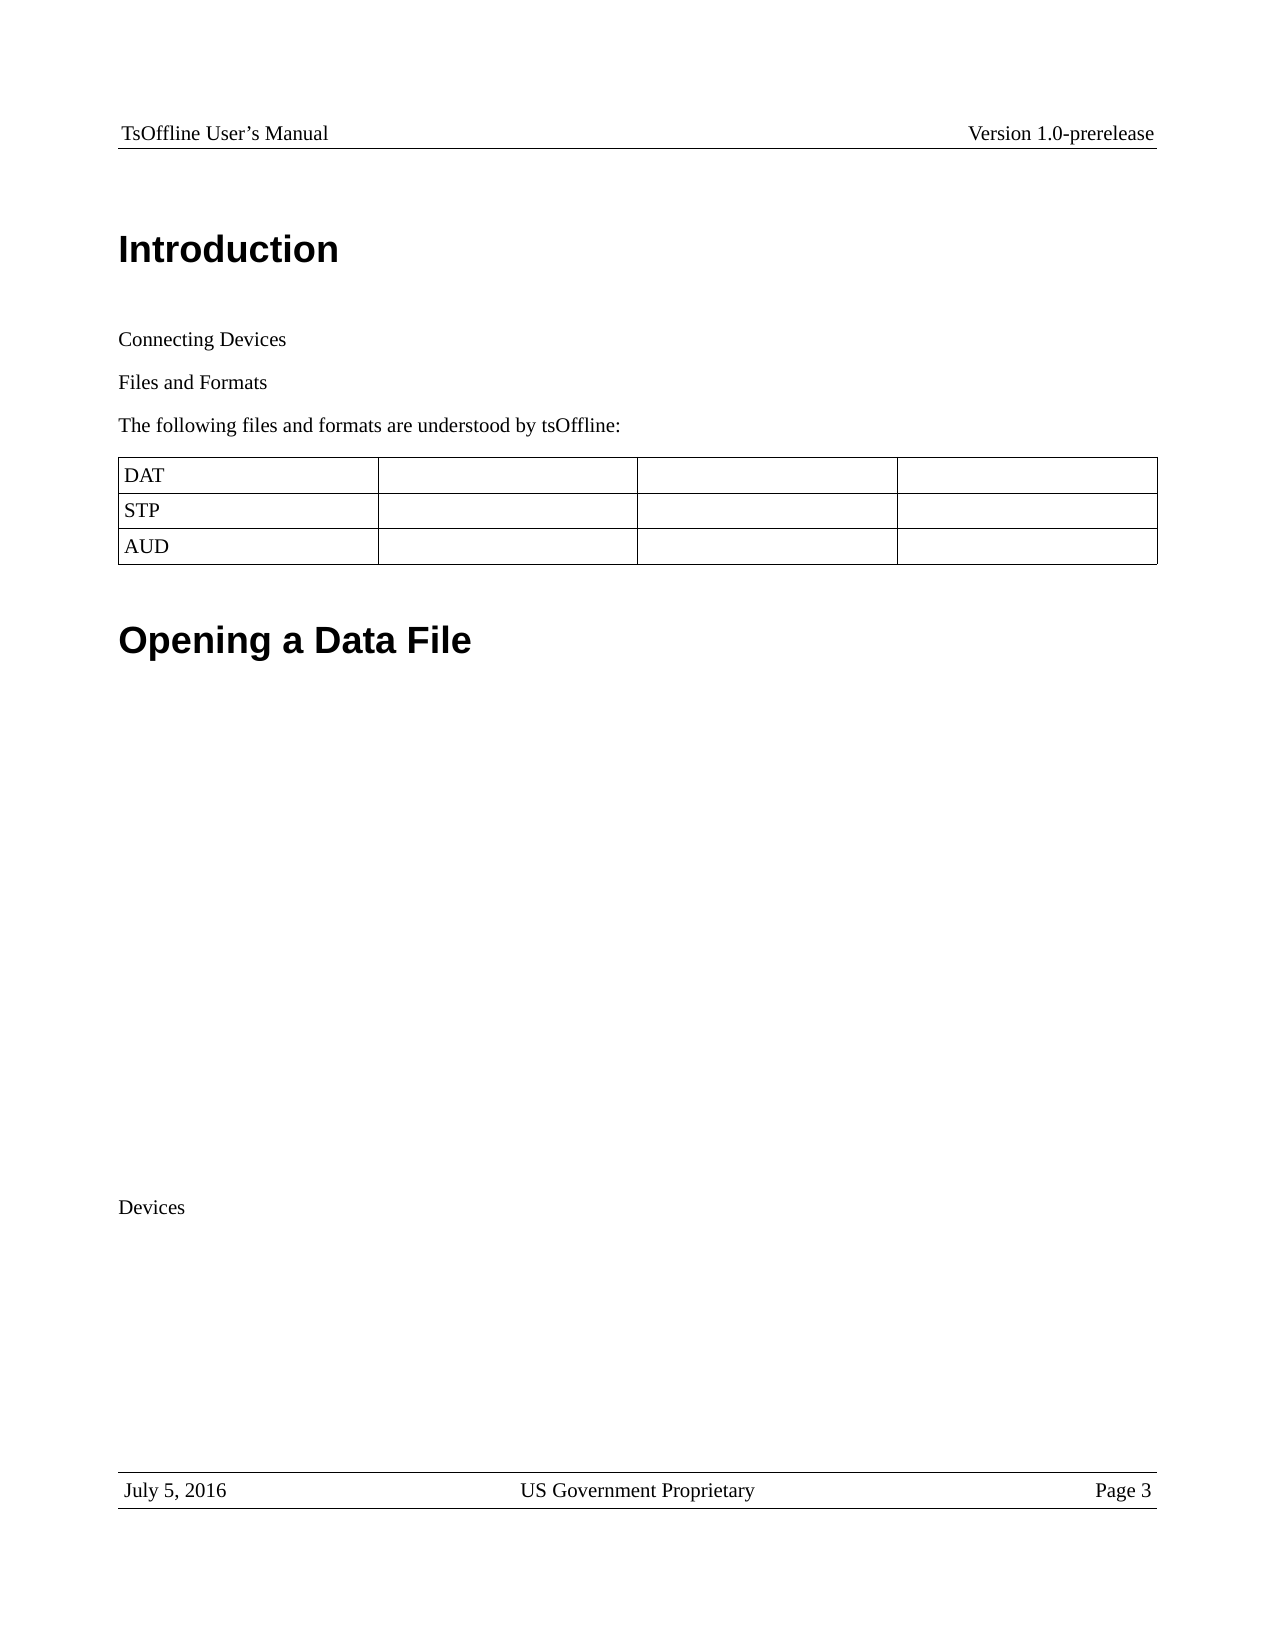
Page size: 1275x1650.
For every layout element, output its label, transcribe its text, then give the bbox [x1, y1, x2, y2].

table_header DAT [119, 458, 378, 492]
table_cell [898, 494, 1157, 528]
subtitle Opening a Data File [118, 618, 1157, 661]
table_header [638, 458, 897, 492]
text Files and Formats [118, 370, 1157, 394]
table_header [379, 458, 637, 492]
table_cell [638, 494, 897, 528]
table_cell [379, 494, 637, 528]
subtitle Introduction [118, 227, 1157, 271]
table_cell STP [119, 494, 378, 528]
table_cell [379, 529, 637, 564]
text Devices [118, 1195, 1157, 1219]
table_header [898, 458, 1157, 492]
table_cell [638, 529, 897, 564]
table_cell AUD [119, 529, 378, 564]
text The following files and formats are understood by tsOffline: [118, 413, 1157, 437]
text Connecting Devices [118, 326, 1157, 351]
table_cell [898, 529, 1157, 564]
